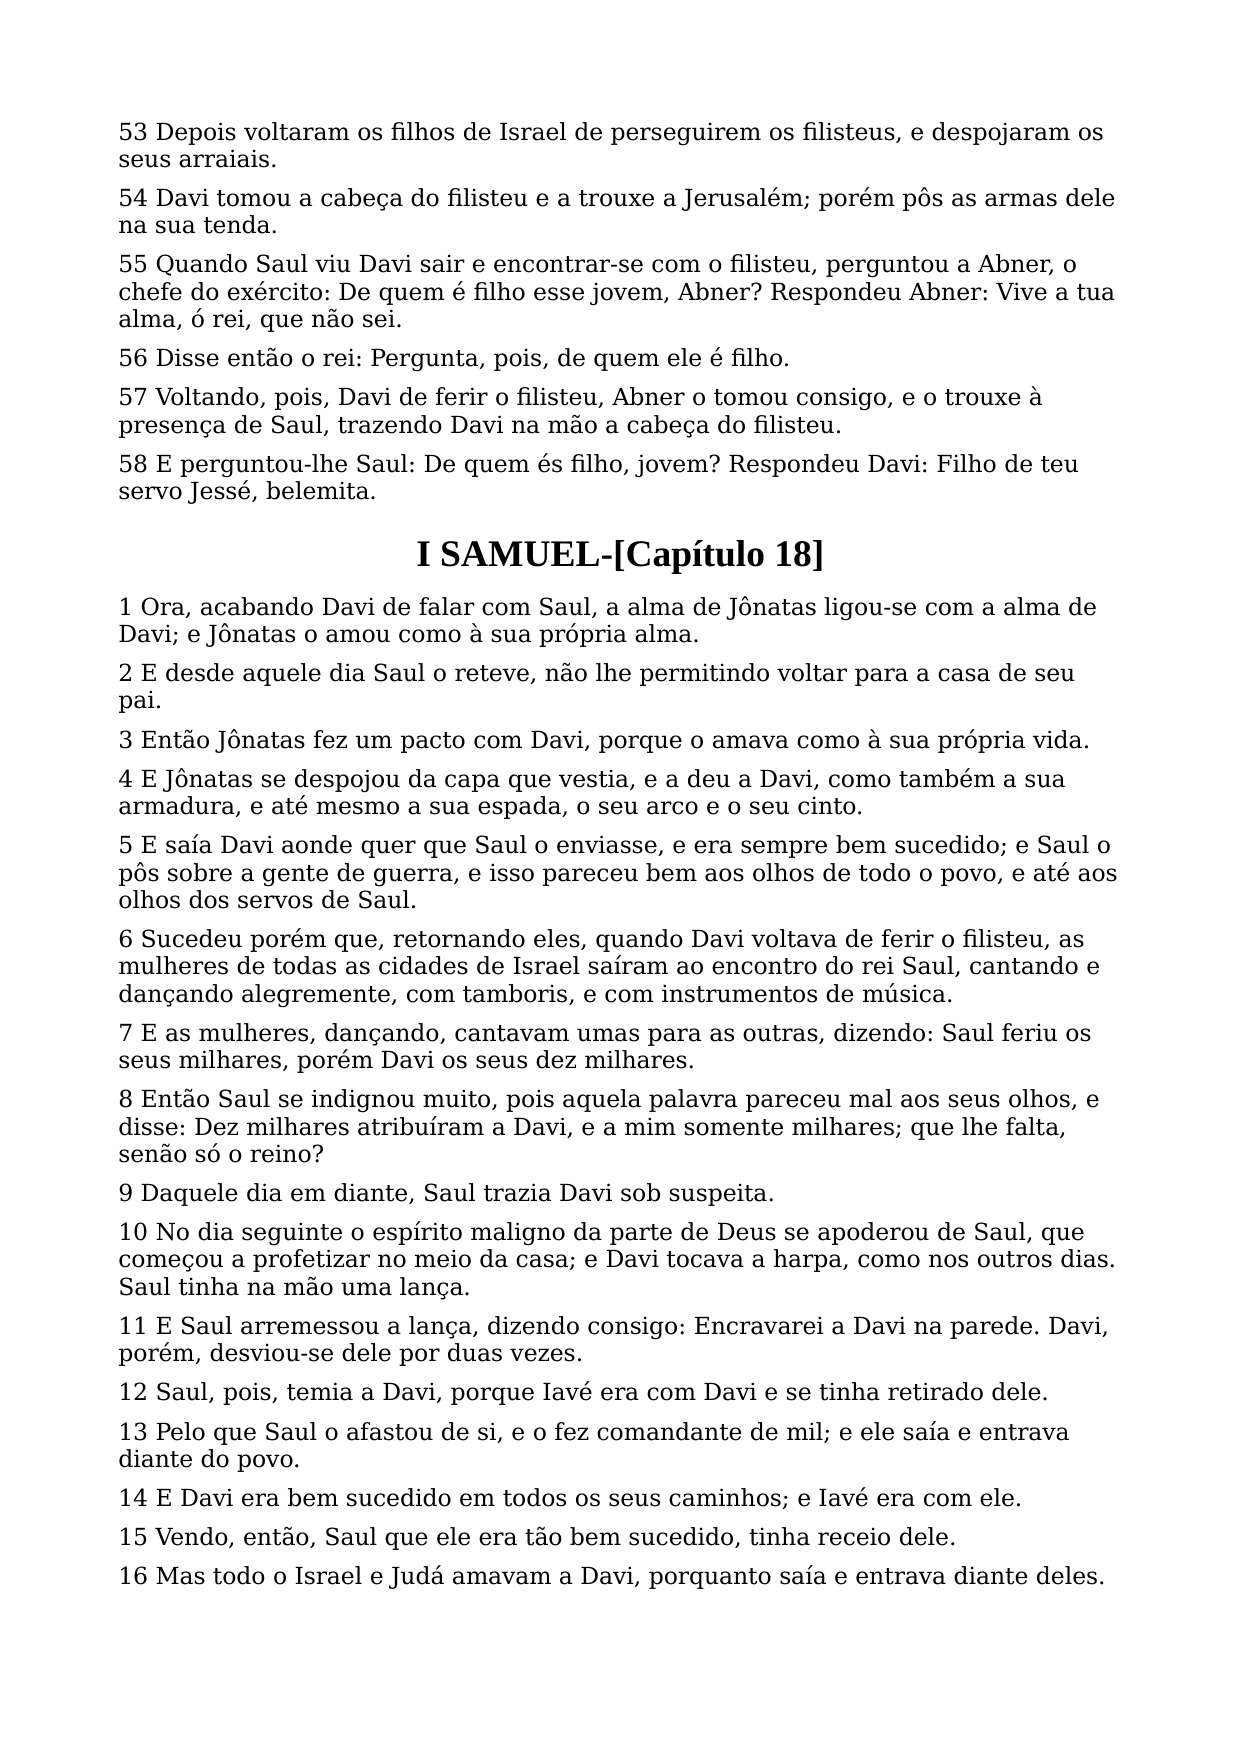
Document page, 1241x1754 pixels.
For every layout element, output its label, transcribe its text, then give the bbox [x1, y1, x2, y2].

text 5 E saía Davi aonde quer que Saul o enviasse, e era sempre bem sucedido; e Saul o pôs sobre a gente de guerra, e isso pareceu bem aos olhos de todo o povo, e até aos olhos dos servos de Saul. [118, 832, 1122, 914]
text 13 Pelo que Saul o afastou de si, e o fez comandante de mil; e ele saía e entrava diante do povo. [118, 1418, 1122, 1473]
text 2 E desde aquele dia Saul o reteve, não lhe permitindo voltar para a casa de seu pai. [118, 660, 1122, 714]
text 12 Saul, pois, temia a Davi, porque Iavé era com Davi e se tinha retirado dele. [118, 1379, 1122, 1406]
text 4 E Jônatas se despojou da capa que vestia, e a deu a Davi, como também a sua armadura, e até mesmo a sua espada, o seu arco e o seu cinto. [118, 765, 1122, 820]
text 8 Então Saul se indignou muito, pois aquela palavra pareceu mal aos seus olhos, e disse: Dez milhares atribuíram a Davi, e a mim somente milhares; que lhe falta, senão só o reino? [118, 1086, 1122, 1168]
subtitle I SAMUEL-[Capítulo 18] [118, 532, 1122, 575]
text 3 Então Jônatas fez um pacto com Davi, porque o amava como à sua própria vida. [118, 726, 1122, 753]
text 56 Disse então o rei: Pergunta, pois, de quem ele é filho. [118, 345, 1122, 372]
text 14 E Davi era bem sucedido em todos os seus caminhos; e Iavé era com ele. [118, 1484, 1122, 1512]
text 55 Quando Saul viu Davi sair e encontrar-se com o filisteu, perguntou a Abner, o chefe do exército: De quem é filho esse jovem, Abner? Respondeu Abner: Vive a tua alma, ó rei, que não sei. [118, 251, 1122, 333]
text 16 Mas todo o Israel e Judá amavam a Davi, porquanto saía e entrava diante deles. [118, 1563, 1122, 1590]
text 7 E as mulheres, dançando, cantavam umas para as outras, dizendo: Saul feriu os seus milhares, porém Davi os seus dez milhares. [118, 1019, 1122, 1074]
text 6 Sucedeu porém que, retornando eles, quando Davi voltava de ferir o filisteu, as mulheres de todas as cidades de Israel saíram ao encontro do rei Saul, cantando e dançando alegremente, com tamboris, e com instrumentos de música. [118, 926, 1122, 1007]
text 15 Vendo, então, Saul que ele era tão bem sucedido, tinha receio dele. [118, 1524, 1122, 1551]
text 53 Depois voltaram os filhos de Israel de perseguirem os filisteus, e despojaram os seus arraiais. [118, 118, 1122, 173]
text 58 E perguntou-lhe Saul: De quem és filho, jovem? Respondeu Davi: Filho de teu servo Jessé, belemita. [118, 450, 1122, 505]
text 54 Davi tomou a cabeça do filisteu e a trouxe a Jerusalém; porém pôs as armas dele na sua tenda. [118, 184, 1122, 239]
text 11 E Saul arremessou a lança, dizendo consigo: Encravarei a Davi na parede. Davi, porém, desviou-se dele por duas vezes. [118, 1312, 1122, 1367]
text 1 Ora, acabando Davi de falar com Saul, a alma de Jônatas ligou-se com a alma de Davi; e Jônatas o amou como à sua própria alma. [118, 593, 1122, 648]
text 9 Daquele dia em diante, Saul trazia Davi sob suspeita. [118, 1179, 1122, 1207]
text 57 Voltando, pois, Davi de ferir o filisteu, Abner o tomou consigo, e o trouxe à presença de Saul, trazendo Davi na mão a cabeça do filisteu. [118, 384, 1122, 438]
text 10 No dia seguinte o espírito maligno da parte de Deus se apoderou de Saul, que começou a profetizar no meio da casa; e Davi tocava a harpa, como nos outros dias. Saul tinha na mão uma lança. [118, 1219, 1122, 1301]
